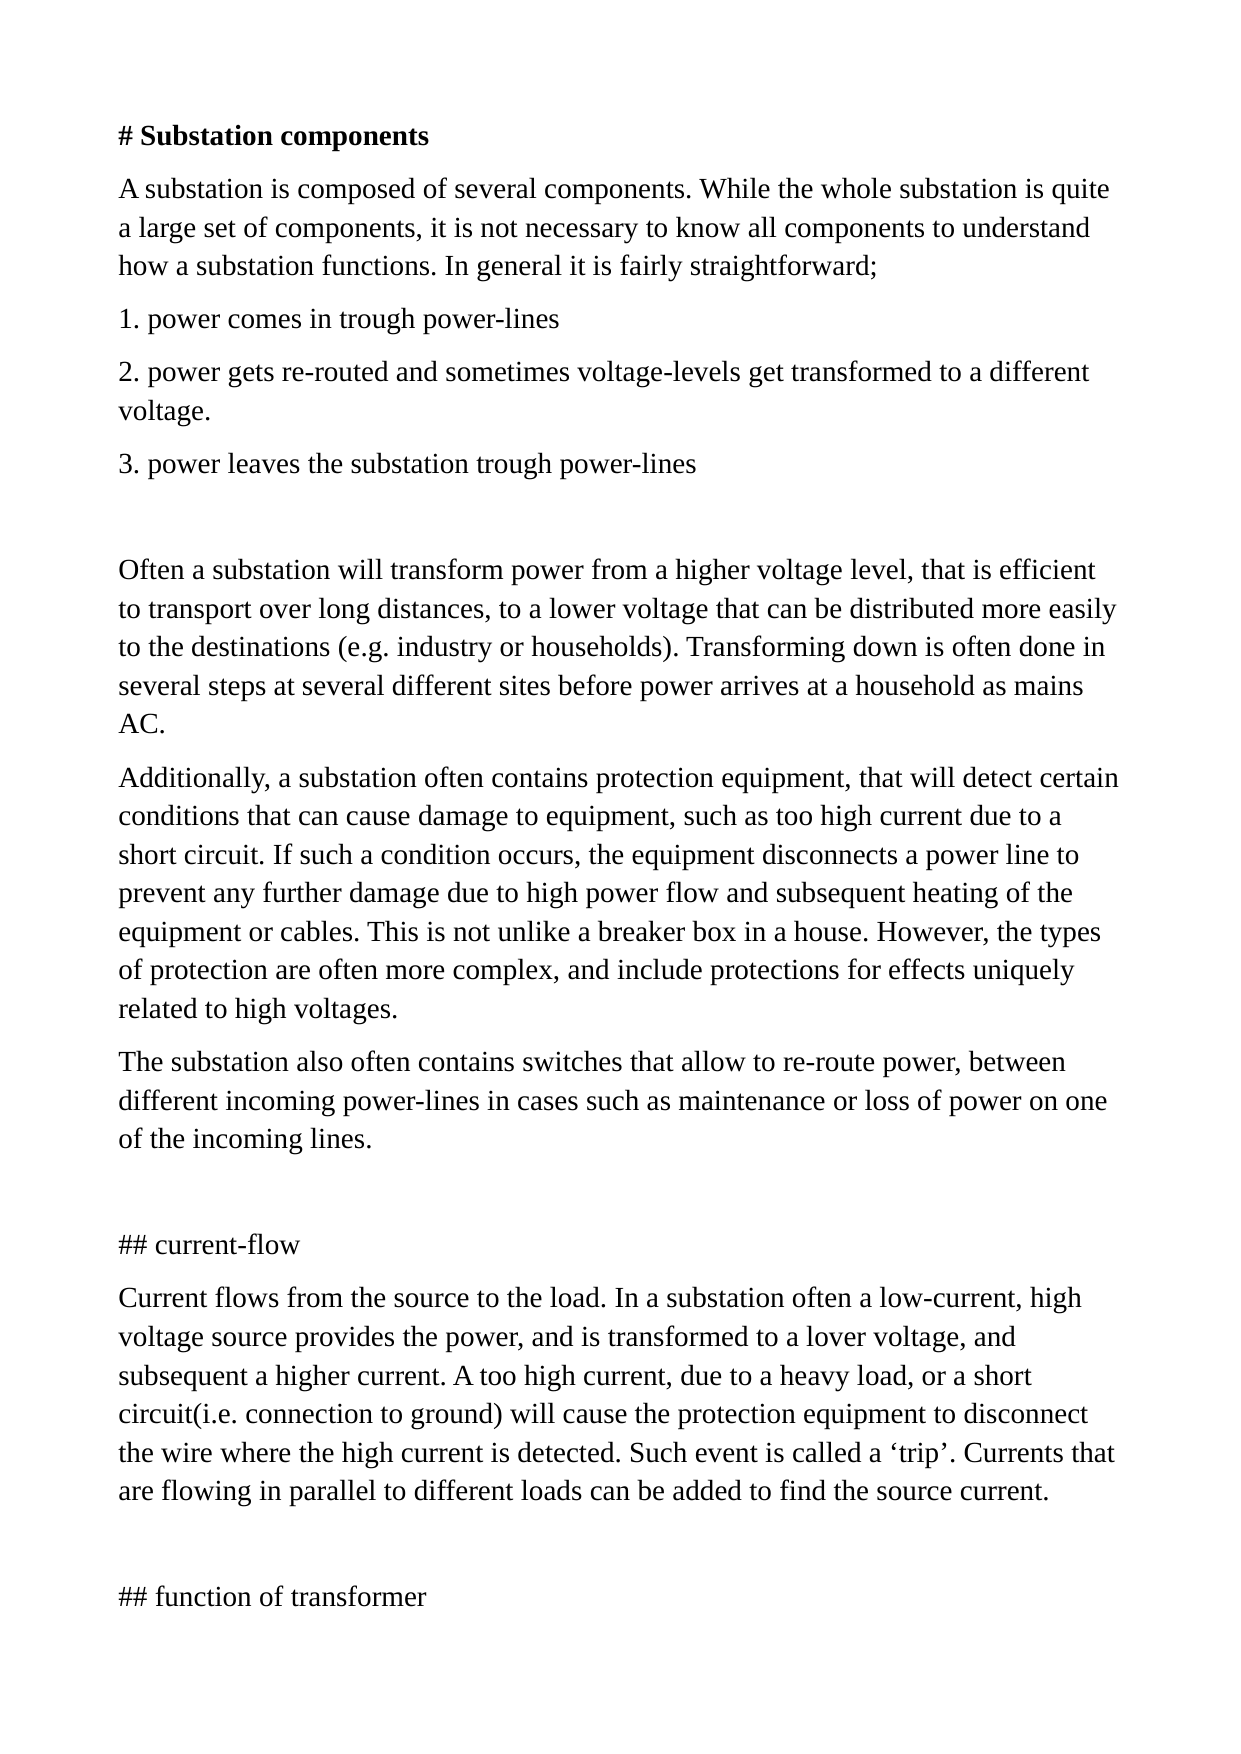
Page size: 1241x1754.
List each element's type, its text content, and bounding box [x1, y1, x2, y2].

text Additionally, a substation often contains protection equipment, that will detect certain conditions that can cause damage to equipment, such as too high current due to a short circuit. If such a condition occurs, the equipment disconnects a power line to prevent any further damage due to high power flow and subsequent heating of the equipment or cables. This is not unlike a breaker box in a house. However, the types of protection are often more complex, and include protections for effects uniquely related to high voltages. [118, 760, 1122, 1024]
text ## current-flow [118, 1227, 1122, 1261]
text 1. power comes in trough power-lines [118, 301, 1122, 335]
text ## function of transformer [118, 1579, 1122, 1613]
text A substation is composed of several components. While the whole substation is quite a large set of components, it is not necessary to know all components to understand how a substation functions. In general it is fairly straightforward; [118, 171, 1122, 282]
text 2. power gets re-routed and sometimes voltage-levels get transformed to a different voltage. [118, 354, 1122, 427]
text Current flows from the source to the load. In a substation often a low-current, high voltage source provides the power, and is transformed to a lover voltage, and subsequent a higher current. A too high current, due to a heavy load, or a short circuit(i.e. connection to ground) will cause the protection equipment to disconnect the wire where the high current is detected. Such event is called a ‘trip’. Currents that are flowing in parallel to different loads can be added to find the source current. [118, 1281, 1122, 1507]
text # Substation components [118, 118, 1122, 152]
text 3. power leaves the substation trough power-lines [118, 446, 1122, 480]
text The substation also often contains switches that allow to re-route power, between different incoming power-lines in cases such as maintenance or loss of power on one of the incoming lines. [118, 1044, 1122, 1155]
text Often a substation will transform power from a higher voltage level, that is efficient to transport over long distances, to a lower voltage that can be distributed more easily to the destinations (e.g. industry or households). Transforming down is often done in several steps at several different sites before power arrives at a household as mains AC. [118, 552, 1122, 740]
